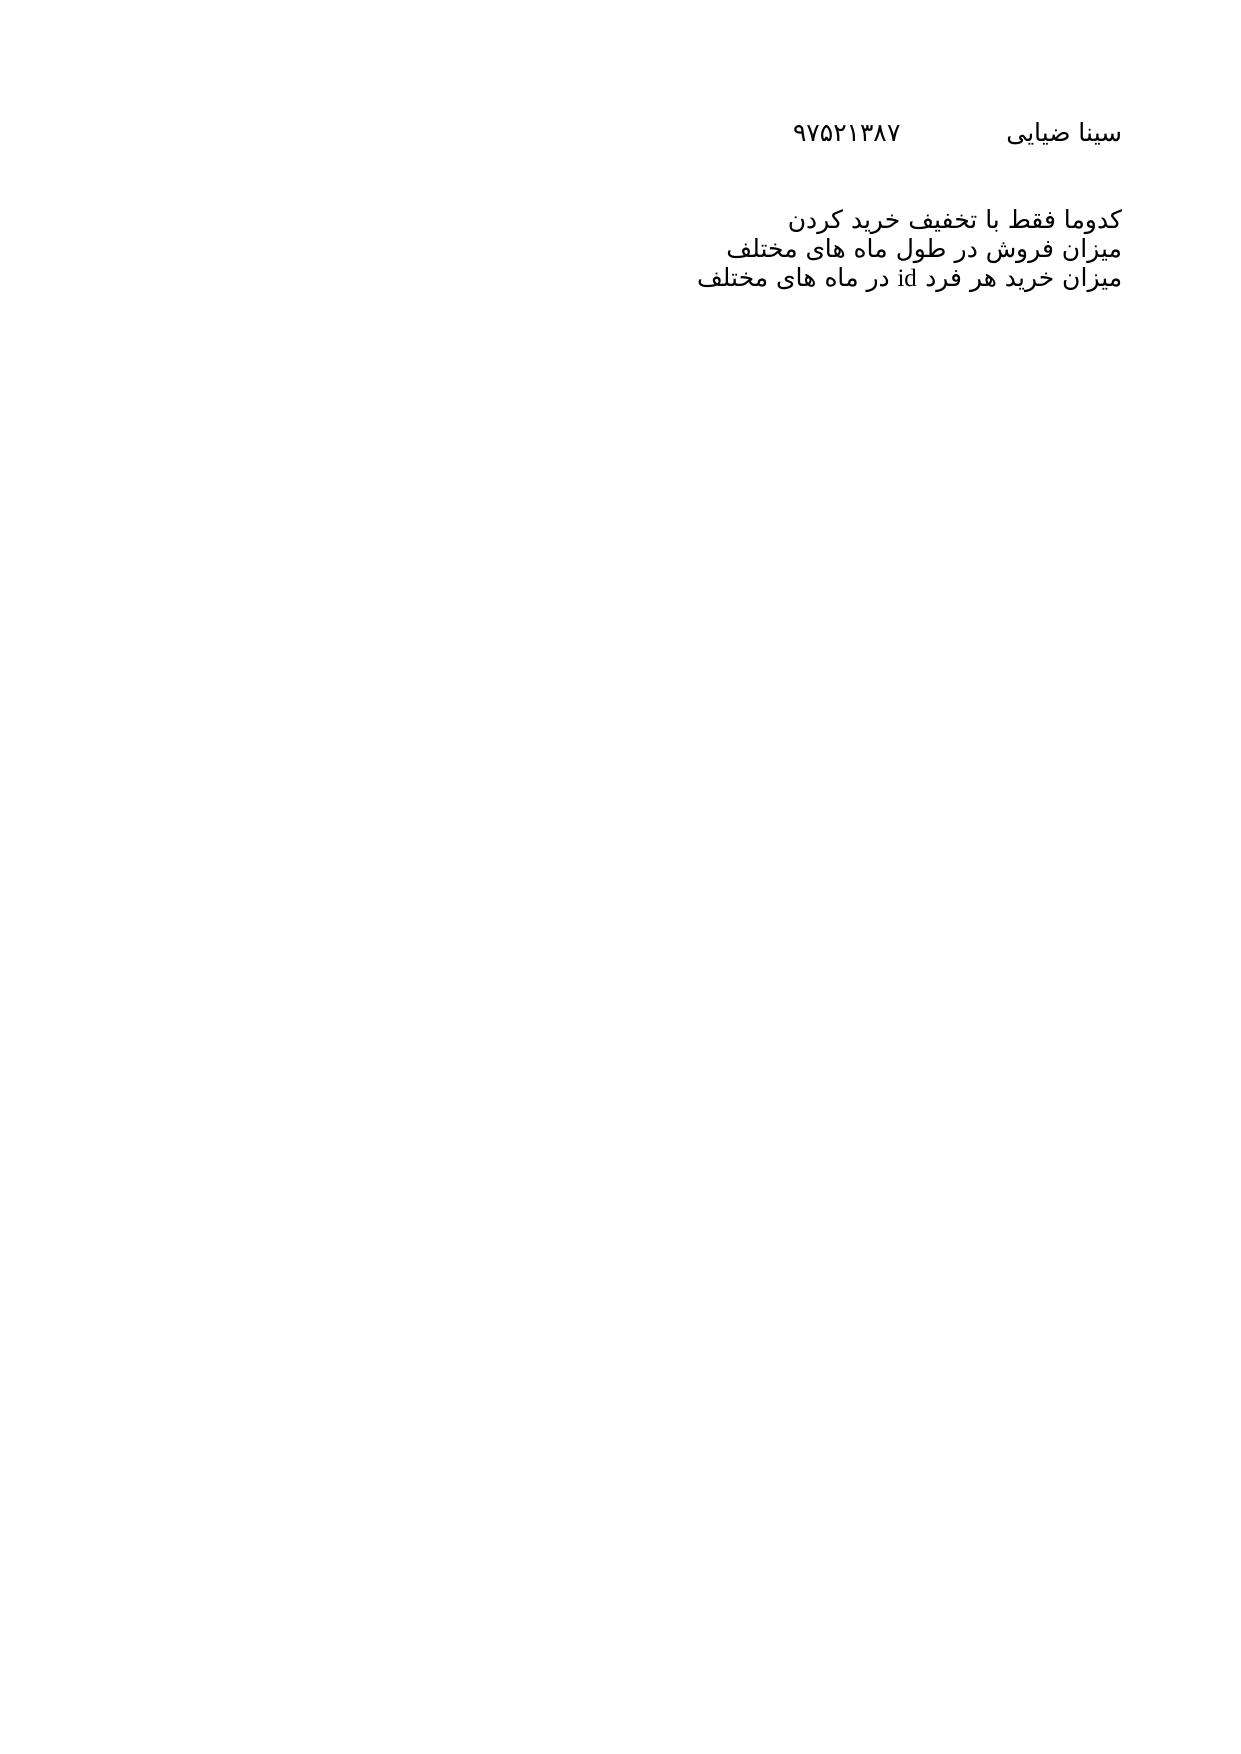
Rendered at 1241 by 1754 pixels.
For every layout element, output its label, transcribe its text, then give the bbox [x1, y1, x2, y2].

text کدوما فقط با تخفیف خرید کردن [118, 205, 1122, 234]
text میزان فروش در طول ماه های مختلف [118, 234, 1122, 263]
text سینا ضیایی ۹۷۵۲۱۳۸۷ [118, 118, 1122, 147]
text میزان خرید هر فرد id در ماه های مختلف [118, 263, 1122, 292]
